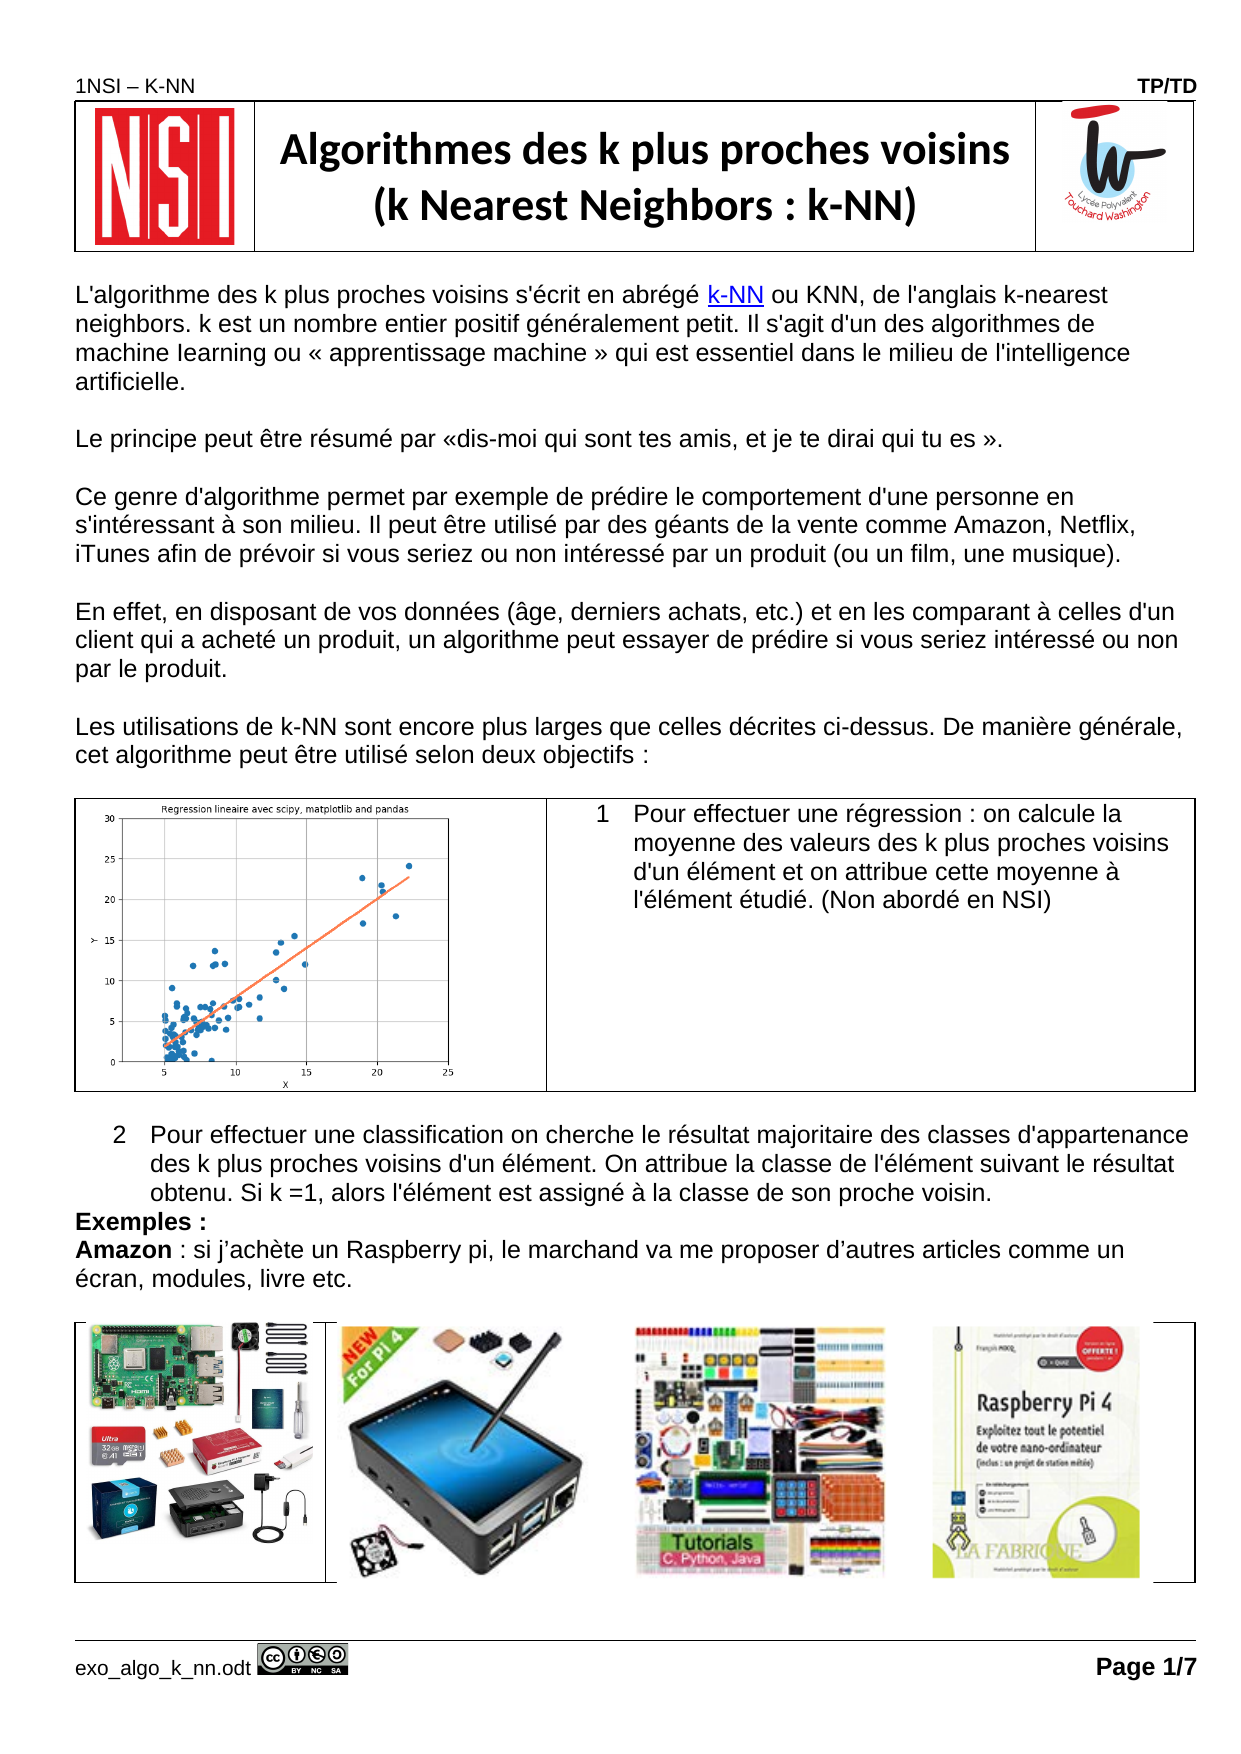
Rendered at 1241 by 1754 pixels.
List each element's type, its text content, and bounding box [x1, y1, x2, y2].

text Amazon : si j’achète un Raspberry pi, le marchand va me proposer d’autres articles comme un écran, modules, livre etc. [75, 1236, 1196, 1293]
text Exemples : [75, 1207, 1196, 1236]
table_header Algorithmes des k plus proches voisins (k Nearest Neighbors : k-NN) [255, 102, 1035, 251]
table_header [463, 799, 546, 1091]
picture [86, 1322, 313, 1544]
table_header [76, 799, 86, 1091]
table_header [1036, 102, 1193, 251]
text En effet, en disposant de vos données (âge, derniers achats, etc.) et en les comparant à celles d'un client qui a acheté un produit, un algorithme peut essayer de prédire si vous seriez intéressé ou non par le produit. [75, 597, 1196, 683]
text Les utilisations de k-NN sont encore plus larges que celles décrites ci-dessus. De manière générale, cet algorithme peut être utilisé selon deux objectifs : [75, 712, 1196, 769]
table_header [326, 1323, 336, 1582]
text Ce genre d'algorithme permet par exemple de prédire le comportement d'une personne en s'intéressant à son milieu. Il peut être utilisé par des géants de la vente comme Amazon, Netflix, iTunes afin de prévoir si vous seriez ou non intéressé par un produit (ou un film, une musique). [75, 482, 1196, 568]
picture [257, 1643, 349, 1675]
list Pour effectuer une classification on cherche le résultat majoritaire des classes d'appartenance des k plus proches voisins d'un élément. On attribue la classe de l'élément suivant le résultat obtenu. Si k =1, alors l'élément est assigné à la classe de son proche voisin. [112, 1121, 1196, 1207]
table_header [76, 102, 254, 251]
text Le principe peut être résumé par «dis-moi qui sont tes amis, et je te dirai qui tu es ». [75, 424, 1196, 453]
table_header [76, 1323, 325, 1582]
picture [1062, 101, 1168, 223]
table_header Pour effectuer une régression : on calcule la moyenne des valeurs des k plus proches voisins d'un élément et on attribue cette moyenne à l'élément étudié. (Non abordé en NSI) [547, 799, 1194, 1091]
table_header [1154, 1323, 1194, 1582]
text L'algorithme des k plus proches voisins s'écrit en abrégé k-NN ou KNN, de l'anglais k-nearest neighbors. k est un nombre entier positif généralement petit. Il s'agit d'un des algorithmes de machine Iearning ou « apprentissage machine » qui est essentiel dans le milieu de l'intelligence artificielle. [75, 281, 1196, 396]
